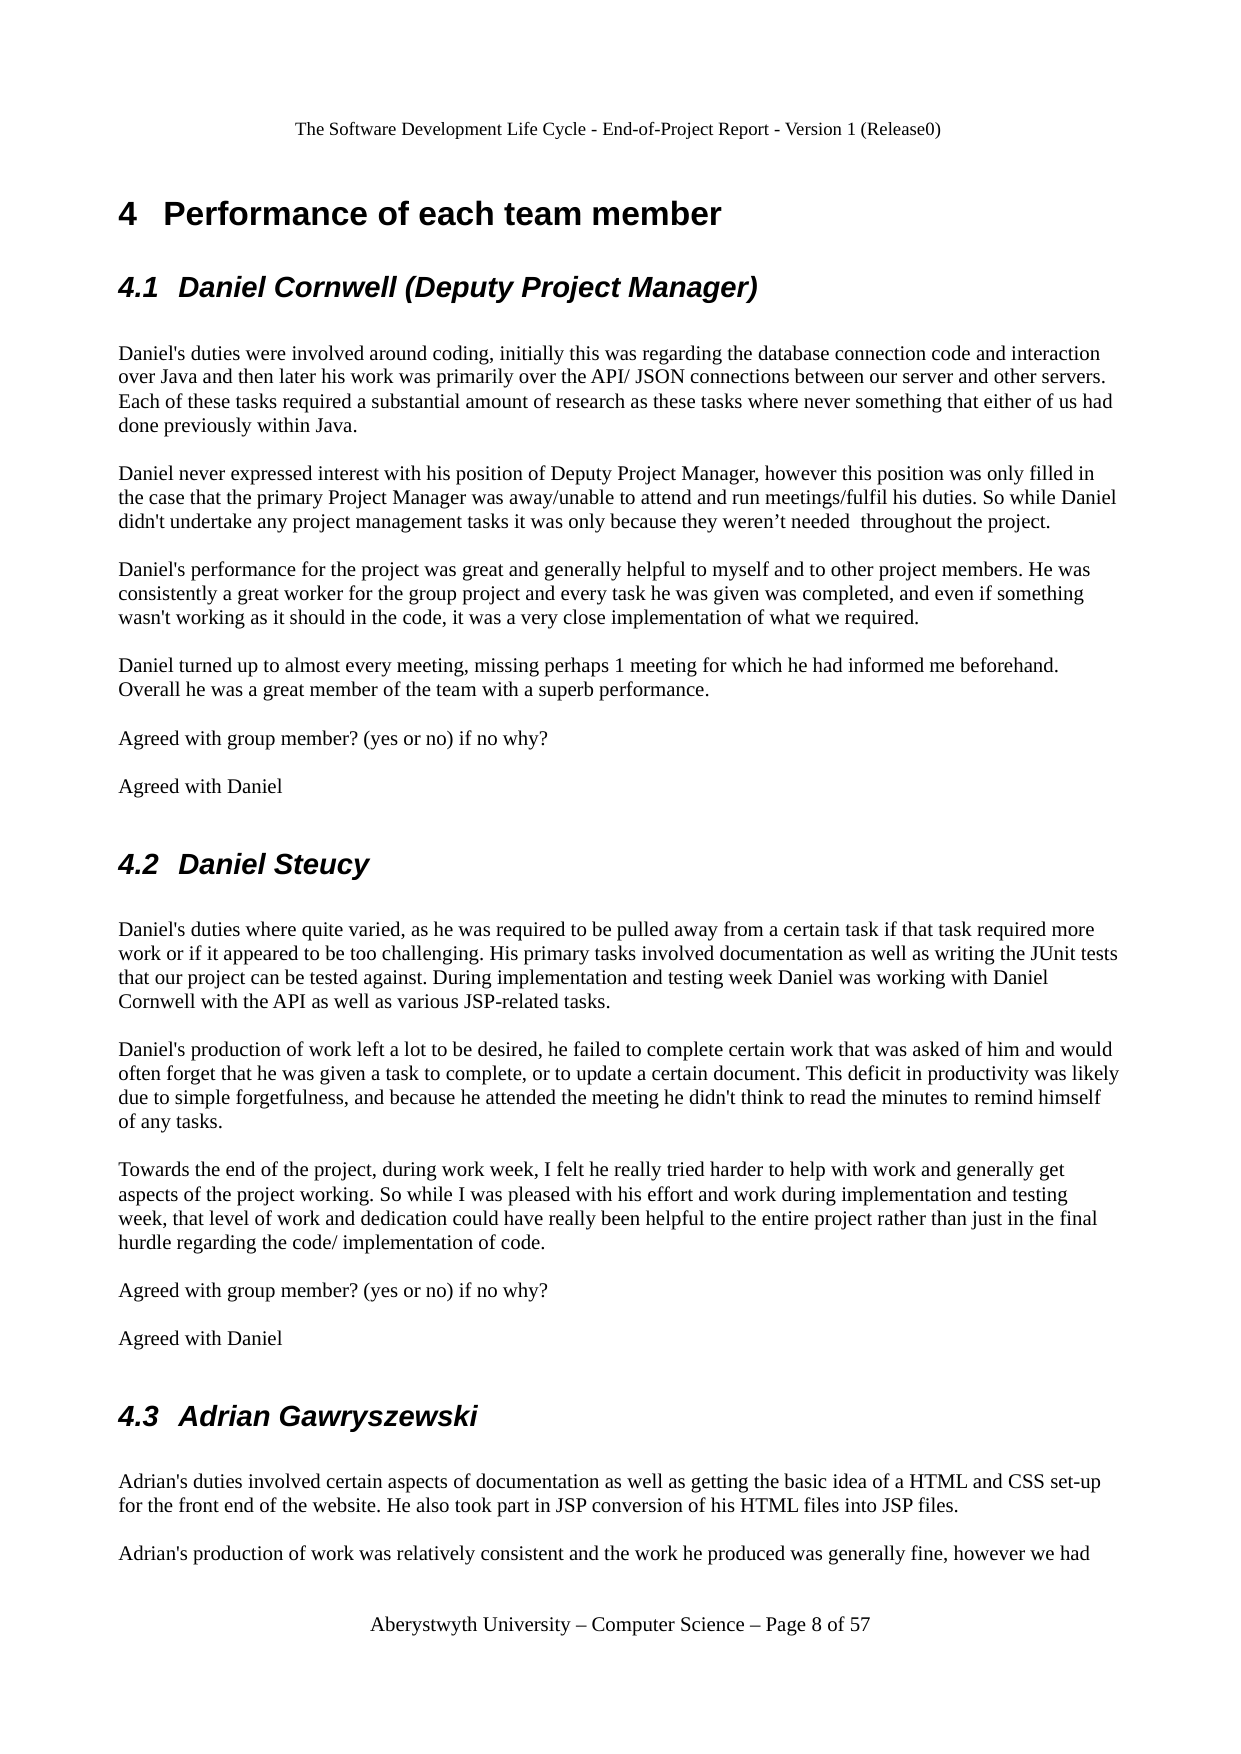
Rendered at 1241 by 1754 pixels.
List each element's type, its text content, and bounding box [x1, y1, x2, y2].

subtitle Daniel Steucy [118, 847, 1122, 880]
text Daniel turned up to almost every meeting, missing perhaps 1 meeting for which he had informed me beforehand. Overall he was a great member of the team with a superb performance. [118, 653, 1122, 701]
text Daniel's performance for the project was great and generally helpful to myself and to other project members. He was consistently a great worker for the group project and every task he was given was completed, and even if something wasn't working as it should in the code, it was a very close implementation of what we required. [118, 557, 1122, 629]
text Agreed with Daniel [118, 773, 1122, 798]
text Daniel's production of work left a lot to be desired, he failed to complete certain work that was asked of him and would often forget that he was given a task to complete, or to update a certain document. This deficit in productivity was likely due to simple forgetfulness, and because he attended the meeting he didn't think to read the minutes to remind himself of any tasks. Towards the end of the project, during work week, I felt he really tried harder to help with work and generally get aspects of the project working. So while I was pleased with his effort and work during implementation and testing week, that level of work and dedication could have really been helpful to the entire project rather than just in the final hurdle regarding the code/ implementation of code. [118, 1037, 1122, 1254]
text Adrian's production of work was relatively consistent and the work he produced was generally fine, however we had [118, 1541, 1122, 1565]
text Adrian's duties involved certain aspects of documentation as well as getting the basic idea of a HTML and CSS set-up for the front end of the website. He also took part in JSP conversion of his HTML files into JSP files. [118, 1469, 1122, 1517]
text Agreed with group member? (yes or no) if no why? [118, 1278, 1122, 1302]
text Agreed with group member? (yes or no) if no why? [118, 725, 1122, 749]
subtitle Adrian Gawryszewski [118, 1399, 1122, 1432]
text Daniel's duties where quite varied, as he was required to be pulled away from a certain task if that task required more work or if it appeared to be too challenging. His primary tasks involved documentation as well as writing the JUnit tests that our project can be tested against. During implementation and testing week Daniel was working with Daniel Cornwell with the API as well as various JSP-related tasks. [118, 917, 1122, 1013]
text Daniel's duties were involved around coding, initially this was regarding the database connection code and interaction over Java and then later his work was primarily over the API/ JSON connections between our server and other servers. Each of these tasks required a substantial amount of research as these tasks where never something that either of us had done previously within Java. Daniel never expressed interest with his position of Deputy Project Manager, however this position was only filled in the case that the primary Project Manager was away/unable to attend and run meetings/fulfil his duties. So while Daniel didn't undertake any project management tasks it was only because they weren’t needed throughout the project. [118, 340, 1122, 533]
subtitle Daniel Cornwell (Deputy Project Manager) [118, 270, 1122, 304]
subtitle Performance of each team member [118, 194, 1122, 233]
text Agreed with Daniel [118, 1326, 1122, 1350]
